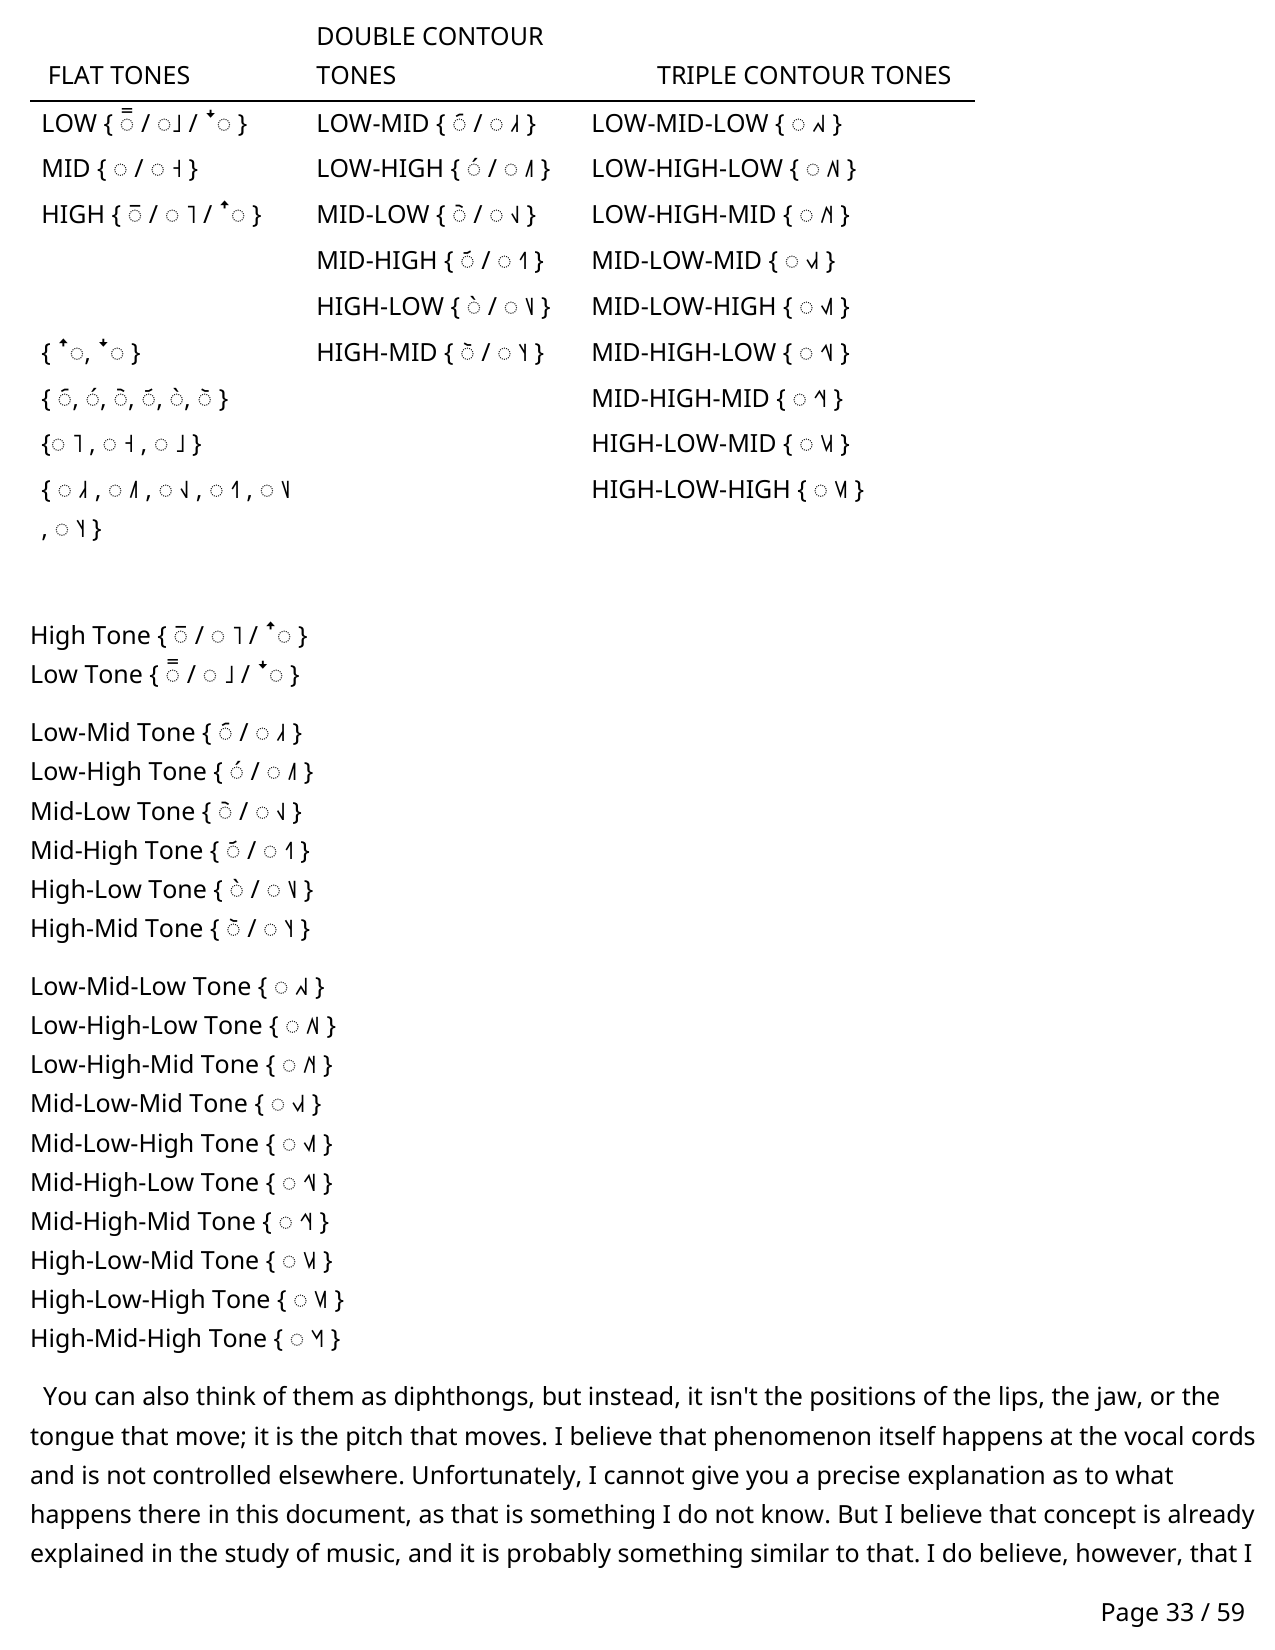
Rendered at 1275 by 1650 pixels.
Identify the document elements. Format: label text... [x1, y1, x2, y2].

table_cell { ꜛ◌, ꜜ◌ } [30, 331, 305, 377]
text Low‑Mid Tone { ◌᷇ / ◌ ˩˧ } Low‑High Tone { ◌́ / ◌ ˩˥ } Mid‑Low Tone { ◌᷆ / ◌ ˧˩ } Mid‑High Tone { ◌᷄ / ◌ ˧˥ } High‑Low Tone { ◌̀ / ◌ ˥˩ } High‑Mid Tone { ◌᷅ / ◌ ˥˧ } [30, 715, 1260, 945]
table_cell [30, 553, 305, 599]
table_cell HIGH‑LOW‑MID { ◌ ˥˩˧ } [580, 423, 975, 468]
table_cell [305, 377, 580, 422]
text High Tone { ◌̅ / ◌ ˥ / ꜛ◌ } Low Tone { ◌̿ / ◌ ˩ / ꜜ◌ } [30, 618, 1260, 691]
table_cell MID‑HIGH‑MID { ◌ ˧˥˧ } [580, 377, 975, 422]
table_header DOUBLE CONTOUR TONES [305, 15, 580, 100]
table_cell HIGH‑LOW { ◌̀ / ◌ ˥˩ } [305, 285, 580, 331]
table_cell HIGH { ◌̅ / ◌ ˥ / ꜛ◌ } [30, 193, 305, 239]
text Low-Mid-Low Tone { ◌ ˩˧˩ } Low-High-Low Tone { ◌ ˩˥˩ } Low-High-Mid Tone { ◌ ˩˥˧ } Mid-Low-Mid Tone { ◌ ˧˩˧ } Mid-Low-High Tone { ◌ ˧˩˥ } Mid-High-Low Tone { ◌ ˧˥˩ } Mid-High-Mid Tone { ◌ ˧˥˧ } High-Low-Mid Tone { ◌ ˥˩˧ } High-Low-High Tone { ◌ ˥˩˥ } High-Mid-High Tone { ◌ ˥˧˥ } [30, 969, 1260, 1355]
table_cell [30, 239, 305, 285]
table_cell MID‑LOW { ◌᷆ / ◌ ˧˩ } [305, 193, 580, 239]
table_cell { ◌᷇, ◌́, ◌᷆, ◌᷄, ◌̀, ◌᷅ } [30, 377, 305, 422]
table_cell LOW‑MID { ◌᷇ / ◌ ˩˧ } [305, 102, 580, 147]
table_cell [305, 423, 580, 468]
table_cell MID‑LOW‑MID { ◌ ˧˩˧ } [580, 239, 975, 285]
table_header FLAT TONES [30, 15, 305, 100]
table_cell MID‑HIGH‑LOW { ◌ ˧˥˩ } [580, 331, 975, 377]
table_cell { ◌ ˩˧ , ◌ ˩˥ , ◌ ˧˩ , ◌ ˧˥ , ◌ ˥˩ , ◌ ˥˧ } [30, 468, 305, 553]
table_cell [305, 468, 580, 553]
table_cell LOW‑MID‑LOW { ◌ ˩˧˩ } [580, 102, 975, 147]
table_cell LOW { ◌̿ / ◌˩ / ꜜ◌ } [30, 102, 305, 147]
table_header TRIPLE CONTOUR TONES [580, 15, 975, 100]
table_cell LOW‑HIGH‑MID { ◌ ˩˥˧ } [580, 193, 975, 239]
table_cell MID { ◌ / ◌ ˧ } [30, 148, 305, 193]
table_cell MID‑LOW‑HIGH { ◌ ˧˩˥ } [580, 285, 975, 331]
table_cell {◌ ˥ , ◌ ˧ , ◌ ˩ } [30, 423, 305, 468]
table_cell HIGH‑MID { ◌᷅ / ◌ ˥˧ } [305, 331, 580, 377]
table_cell [580, 553, 975, 599]
table_cell LOW‑HIGH‑LOW { ◌ ˩˥˩ } [580, 148, 975, 193]
table_cell MID‑HIGH { ◌᷄ / ◌ ˧˥ } [305, 239, 580, 285]
text You can also think of them as diphthongs, but instead, it isn't the positions of the lips, the jaw, or the tongue that move; it is the pitch that moves. I believe that phenomenon itself happens at the vocal cords and is not controlled elsewhere. Unfortunately, I cannot give you a precise explanation as to what happens there in this document, as that is something I do not know. But I believe that concept is already explained in the study of music, and it is probably something similar to that. I do believe, however, that I [30, 1379, 1260, 1570]
table_cell [305, 553, 580, 599]
table_cell [30, 285, 305, 331]
table_cell LOW‑HIGH { ◌́ / ◌ ˩˥ } [305, 148, 580, 193]
table_cell HIGH‑LOW‑HIGH { ◌ ˥˩˥ } [580, 468, 975, 553]
